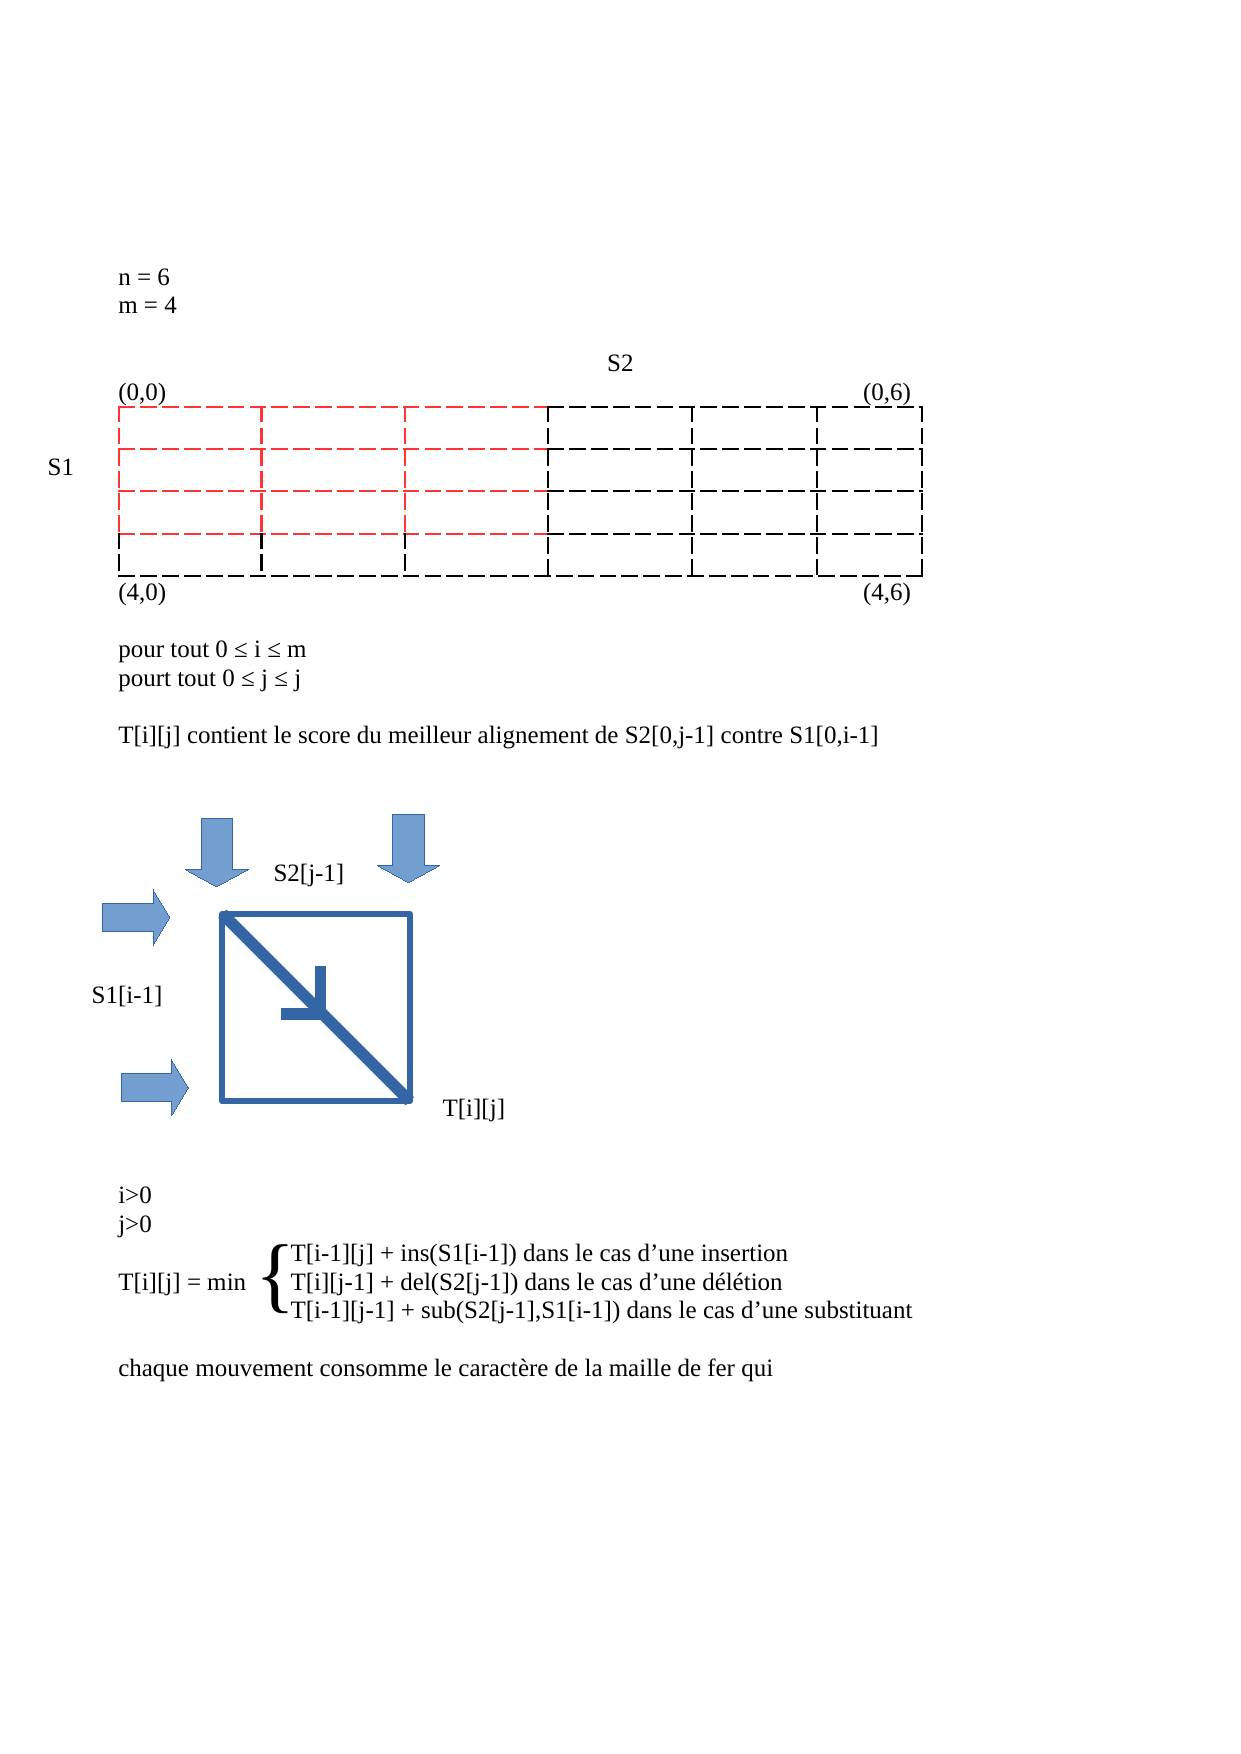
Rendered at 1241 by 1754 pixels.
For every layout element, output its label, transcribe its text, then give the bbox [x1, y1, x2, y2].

table_cell [548, 490, 692, 532]
table_cell [548, 533, 692, 575]
text n = 6 [118, 262, 1122, 291]
text (4,0) (4,6) [118, 577, 1122, 606]
text T[i][j] = min T[i][j-1] + del(S2[j-1]) dans le cas d’une délétion [270, 1267, 1122, 1296]
table_cell [261, 490, 405, 532]
table_cell [817, 490, 922, 532]
text T[i][j] contient le score du meilleur alignement de S2[0,j-1] contre S1[0,i-1] [118, 721, 1122, 749]
table_cell [261, 533, 405, 575]
table_cell [405, 490, 548, 532]
table_cell [817, 448, 922, 490]
table_cell [405, 448, 548, 490]
table_cell [119, 533, 261, 575]
table_cell [817, 533, 922, 575]
table_header [261, 406, 405, 448]
text pourt tout 0 ≤ j ≤ j [118, 663, 1122, 692]
table_cell [692, 490, 817, 532]
table_cell [405, 533, 548, 575]
text T[i-1][j] + ins(S1[i-1]) dans le cas d’une insertion [118, 1238, 1122, 1267]
text pour tout 0 ≤ i ≤ m [118, 634, 1122, 663]
text chaque mouvement consomme le caractère de la maille de fer qui [118, 1353, 1122, 1382]
table_header [405, 406, 548, 448]
text T[i-1][j-1] + sub(S2[j-1],S1[i-1]) dans le cas d’une substituant [118, 1296, 1122, 1324]
text m = 4 [118, 291, 1122, 319]
table_header [119, 406, 261, 448]
table_header [692, 406, 817, 448]
text i>0 [118, 1181, 1122, 1209]
text S2 [118, 348, 1122, 377]
table_cell [119, 448, 261, 490]
table_cell [548, 448, 692, 490]
text (0,0) (0,6) [118, 377, 1122, 406]
table_cell [692, 448, 817, 490]
table_header [817, 406, 922, 448]
table_cell [261, 448, 405, 490]
text T[i][j] = min T[i][j-1] + del(S2[j-1]) dans le cas d’une délétion [118, 1267, 271, 1296]
table_cell [692, 533, 817, 575]
text j>0 [118, 1209, 1122, 1238]
table_cell [119, 490, 261, 532]
table_header [548, 406, 692, 448]
